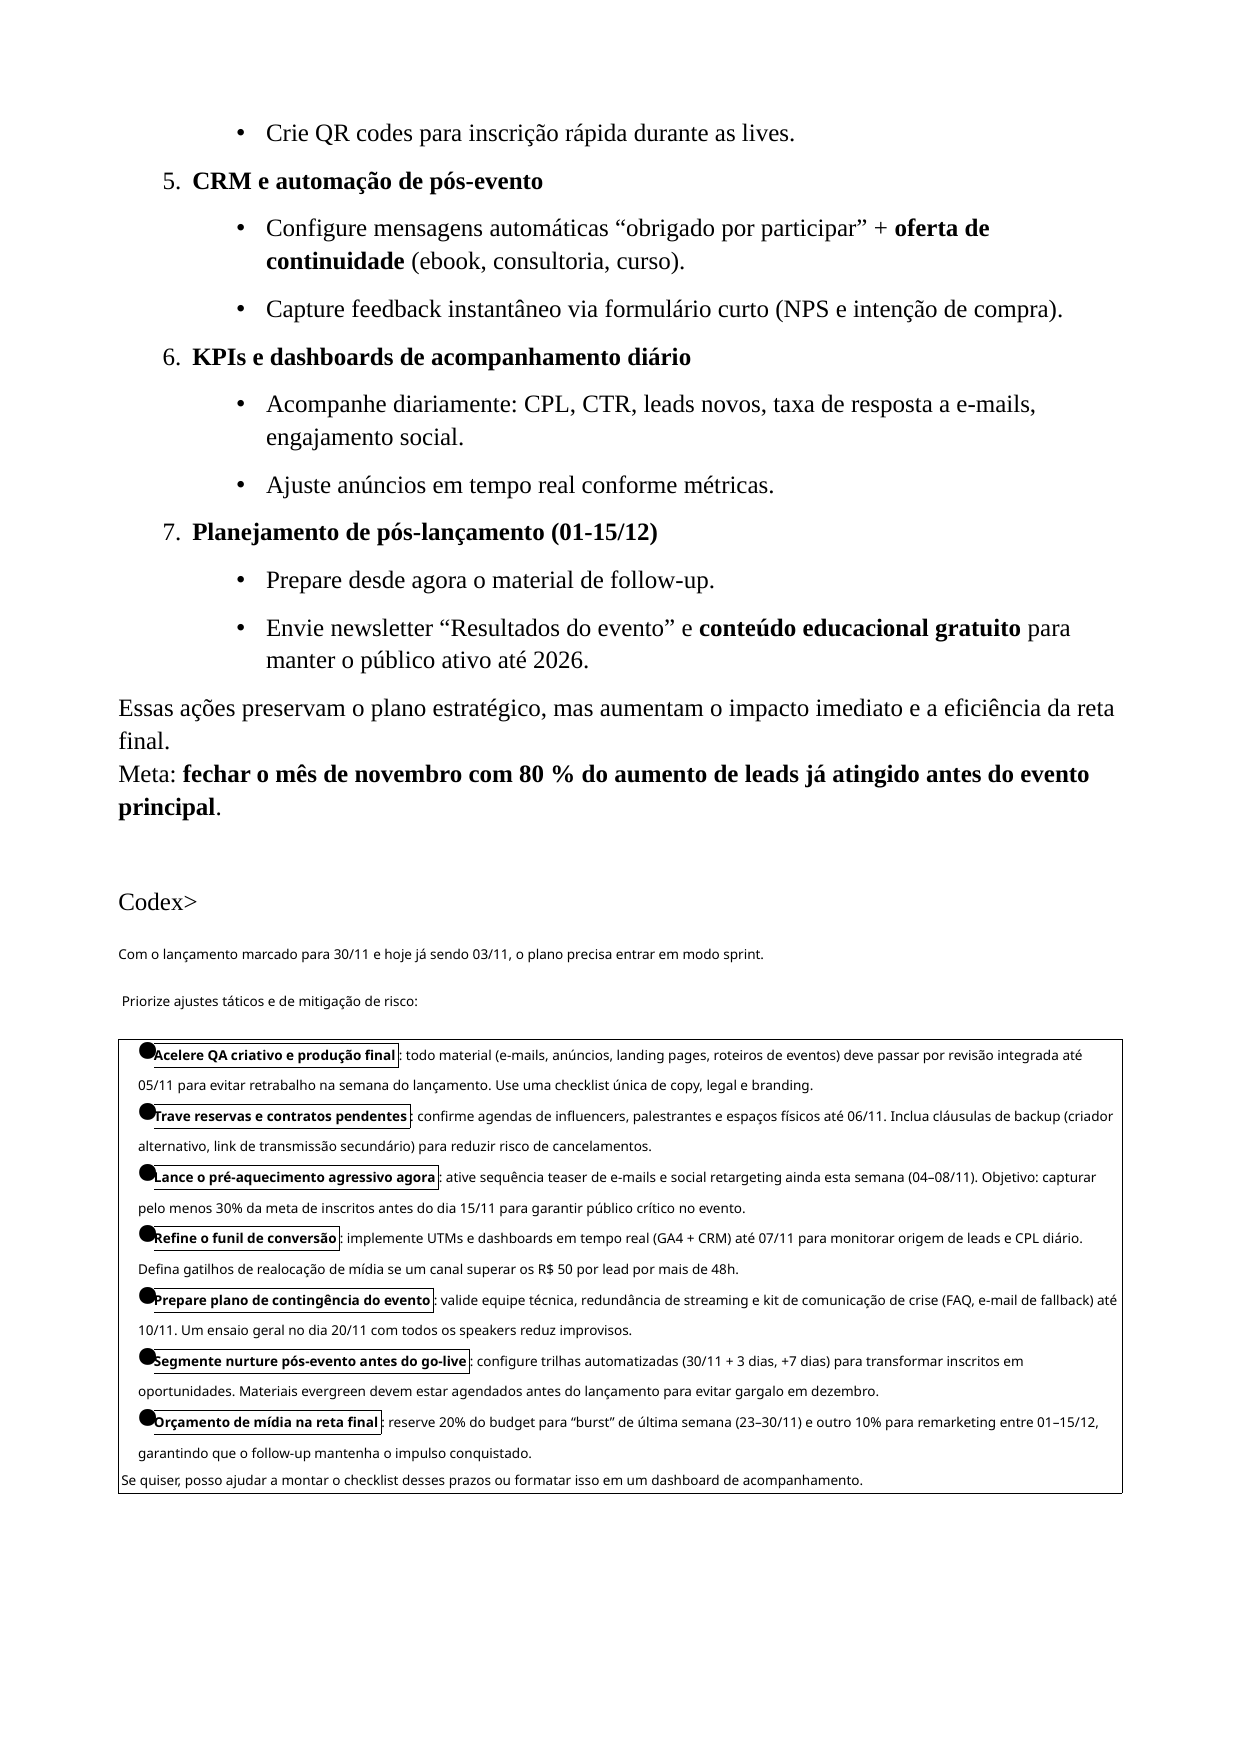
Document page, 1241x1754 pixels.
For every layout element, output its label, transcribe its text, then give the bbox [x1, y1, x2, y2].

list Segmente nurture pós-evento antes do go-live: configure trilhas automatizadas (30/11 + 3 dias, +7 dias) para transformar inscritos em oportunidades. Materiais evergreen devem estar agendados antes do lançamento para evitar gargalo em dezembro. [119, 1346, 1122, 1401]
list Capture feedback instantâneo via formulário curto (NPS e intenção de compra). [236, 294, 1122, 323]
list CRM e automação de pós-evento [162, 166, 1122, 194]
list Configure mensagens automáticas “obrigado por participar” + oferta de continuidade (ebook, consultoria, curso). [236, 213, 1122, 275]
list Planejamento de pós-lançamento (01-15/12) [162, 517, 1122, 546]
text Essas ações preservam o plano estratégico, mas aumentam o impacto imediato e a eficiência da reta final. Meta: fechar o mês de novembro com 80 % do aumento de leads já atingido antes do evento principal. [118, 693, 1122, 821]
list Ajuste anúncios em tempo real conforme métricas. [236, 470, 1122, 498]
text Priorize ajustes táticos e de mitigação de risco: [118, 992, 1122, 1011]
text Se quiser, posso ajudar a montar o checklist desses prazos ou formatar isso em um dashboard de acompanhamento. [119, 1468, 1122, 1493]
text Codex> [118, 887, 1122, 916]
list Envie newsletter “Resultados do evento” e conteúdo educacional gratuito para manter o público ativo até 2026. [236, 613, 1122, 674]
list Lance o pré-aquecimento agressivo agora: ative sequência teaser de e-mails e social retargeting ainda esta semana (04–08/11). Objetivo: capturar pelo menos 30% da meta de inscritos antes do dia 15/11 para garantir público crítico no evento. [119, 1162, 1122, 1217]
list Prepare plano de contingência do evento: valide equipe técnica, redundância de streaming e kit de comunicação de crise (FAQ, e-mail de fallback) até 10/11. Um ensaio geral no dia 20/11 com todos os speakers reduz improvisos. [119, 1284, 1122, 1339]
list Crie QR codes para inscrição rápida durante as lives. [236, 118, 1122, 147]
list KPIs e dashboards de acompanhamento diário [162, 342, 1122, 370]
list Prepare desde agora o material de follow-up. [236, 565, 1122, 594]
list Acelere QA criativo e produção final: todo material (e-mails, anúncios, landing pages, roteiros de eventos) deve passar por revisão integrada até 05/11 para evitar retrabalho na semana do lançamento. Use uma checklist única de copy, legal e branding. [119, 1040, 1122, 1094]
list Trave reservas e contratos pendentes: confirme agendas de influencers, palestrantes e espaços físicos até 06/11. Inclua cláusulas de backup (criador alternativo, link de transmissão secundário) para reduzir risco de cancelamentos. [119, 1101, 1122, 1156]
list Acompanhe diariamente: CPL, CTR, leads novos, taxa de resposta a e-mails, engajamento social. [236, 389, 1122, 451]
list Orçamento de mídia na reta final: reserve 20% do budget para “burst” de última semana (23–30/11) e outro 10% para remarketing entre 01–15/12, garantindo que o follow-up mantenha o impulso conquistado. [119, 1407, 1122, 1462]
list Refine o funil de conversão: implemente UTMs e dashboards em tempo real (GA4 + CRM) até 07/11 para monitorar origem de leads e CPL diário. Defina gatilhos de realocação de mídia se um canal superar os R$ 50 por lead por mais de 48h. [119, 1223, 1122, 1278]
text Com o lançamento marcado para 30/11 e hoje já sendo 03/11, o plano precisa entrar em modo sprint. [118, 945, 1122, 963]
